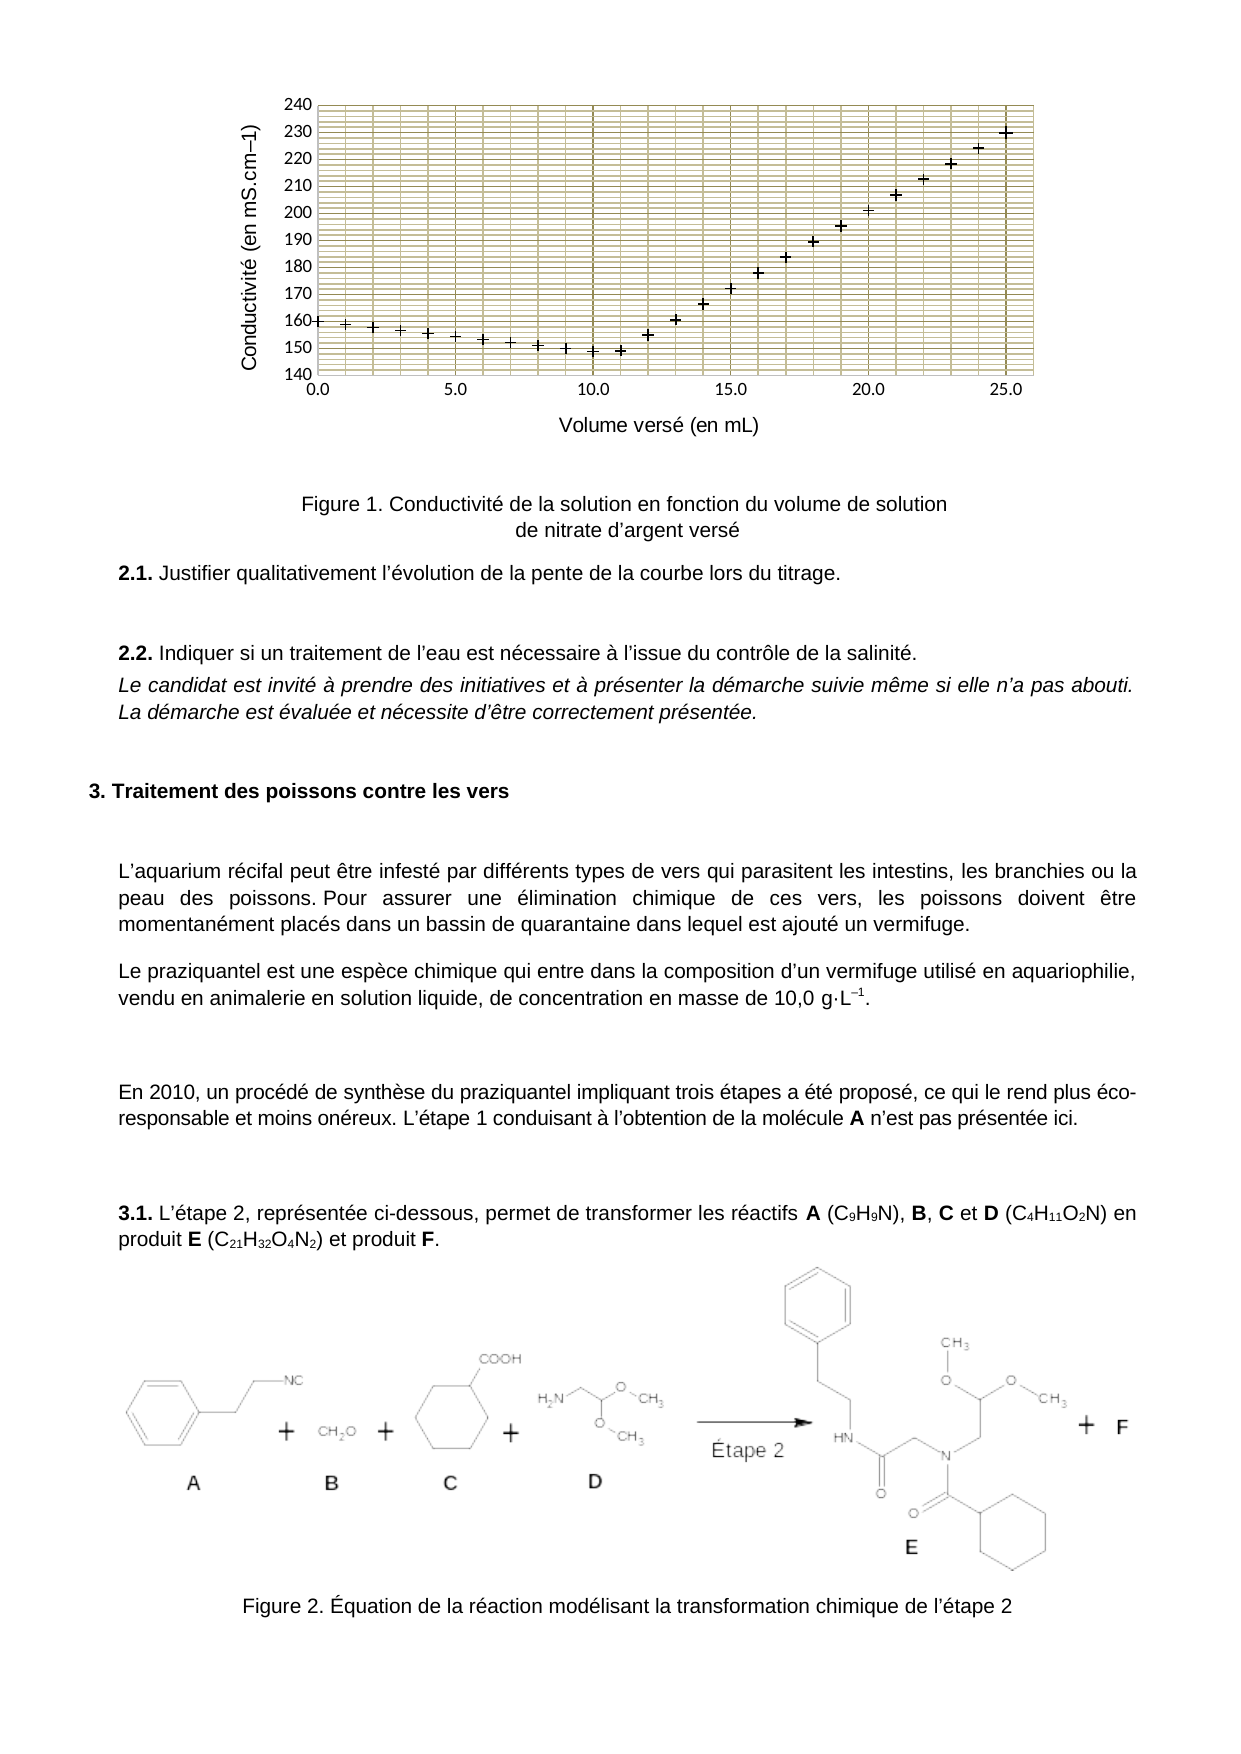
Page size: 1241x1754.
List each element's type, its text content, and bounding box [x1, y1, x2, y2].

text Le praziquantel est une espèce chimique qui entre dans la composition d’un vermifuge utilisé en aquariophilie, vendu en animalerie en solution liquide, de concentration en masse de 10,0 g·L–1. [118, 959, 1137, 1009]
subtitle L’étape 2, représentée ci-dessous, permet de transformer les réactifs A (C9H9N), B, C et D (C4H11O2N) en produit E (C21H32O4N2) et produit F. [118, 1200, 1137, 1251]
text L’aquarium récifal peut être infesté par différents types de vers qui parasitent les intestins, les branchies ou la peau des poissons. Pour assurer une élimination chimique de ces vers, les poissons doivent être momentanément placés dans un bassin de quarantaine dans lequel est ajouté un vermifuge. [118, 859, 1137, 936]
subtitle Traitement des poissons contre les vers [88, 779, 1137, 803]
text En 2010, un procédé de synthèse du praziquantel impliquant trois étapes a été proposé, ce qui le rend plus éco-responsable et moins onéreux. L’étape 1 conduisant à l’obtention de la molécule A n’est pas présentée ici. [118, 1080, 1137, 1130]
subtitle Le candidat est invité à prendre des initiatives et à présenter la démarche suivie même si elle n’a pas abouti. La démarche est évaluée et nécessite d’être correctement présentée. [118, 673, 1137, 723]
text Figure 1. Conductivité de la solution en fonction du volume de solution de nitrate d’argent versé [118, 491, 1137, 542]
subtitle Justifier qualitativement l’évolution de la pente de la courbe lors du titrage. [118, 561, 1137, 585]
text Figure 2. Équation de la réaction modélisant la transformation chimique de l’étape 2 [118, 1593, 1137, 1617]
subtitle Indiquer si un traitement de l’eau est nécessaire à l’issue du contrôle de la salinité. [118, 641, 1137, 664]
